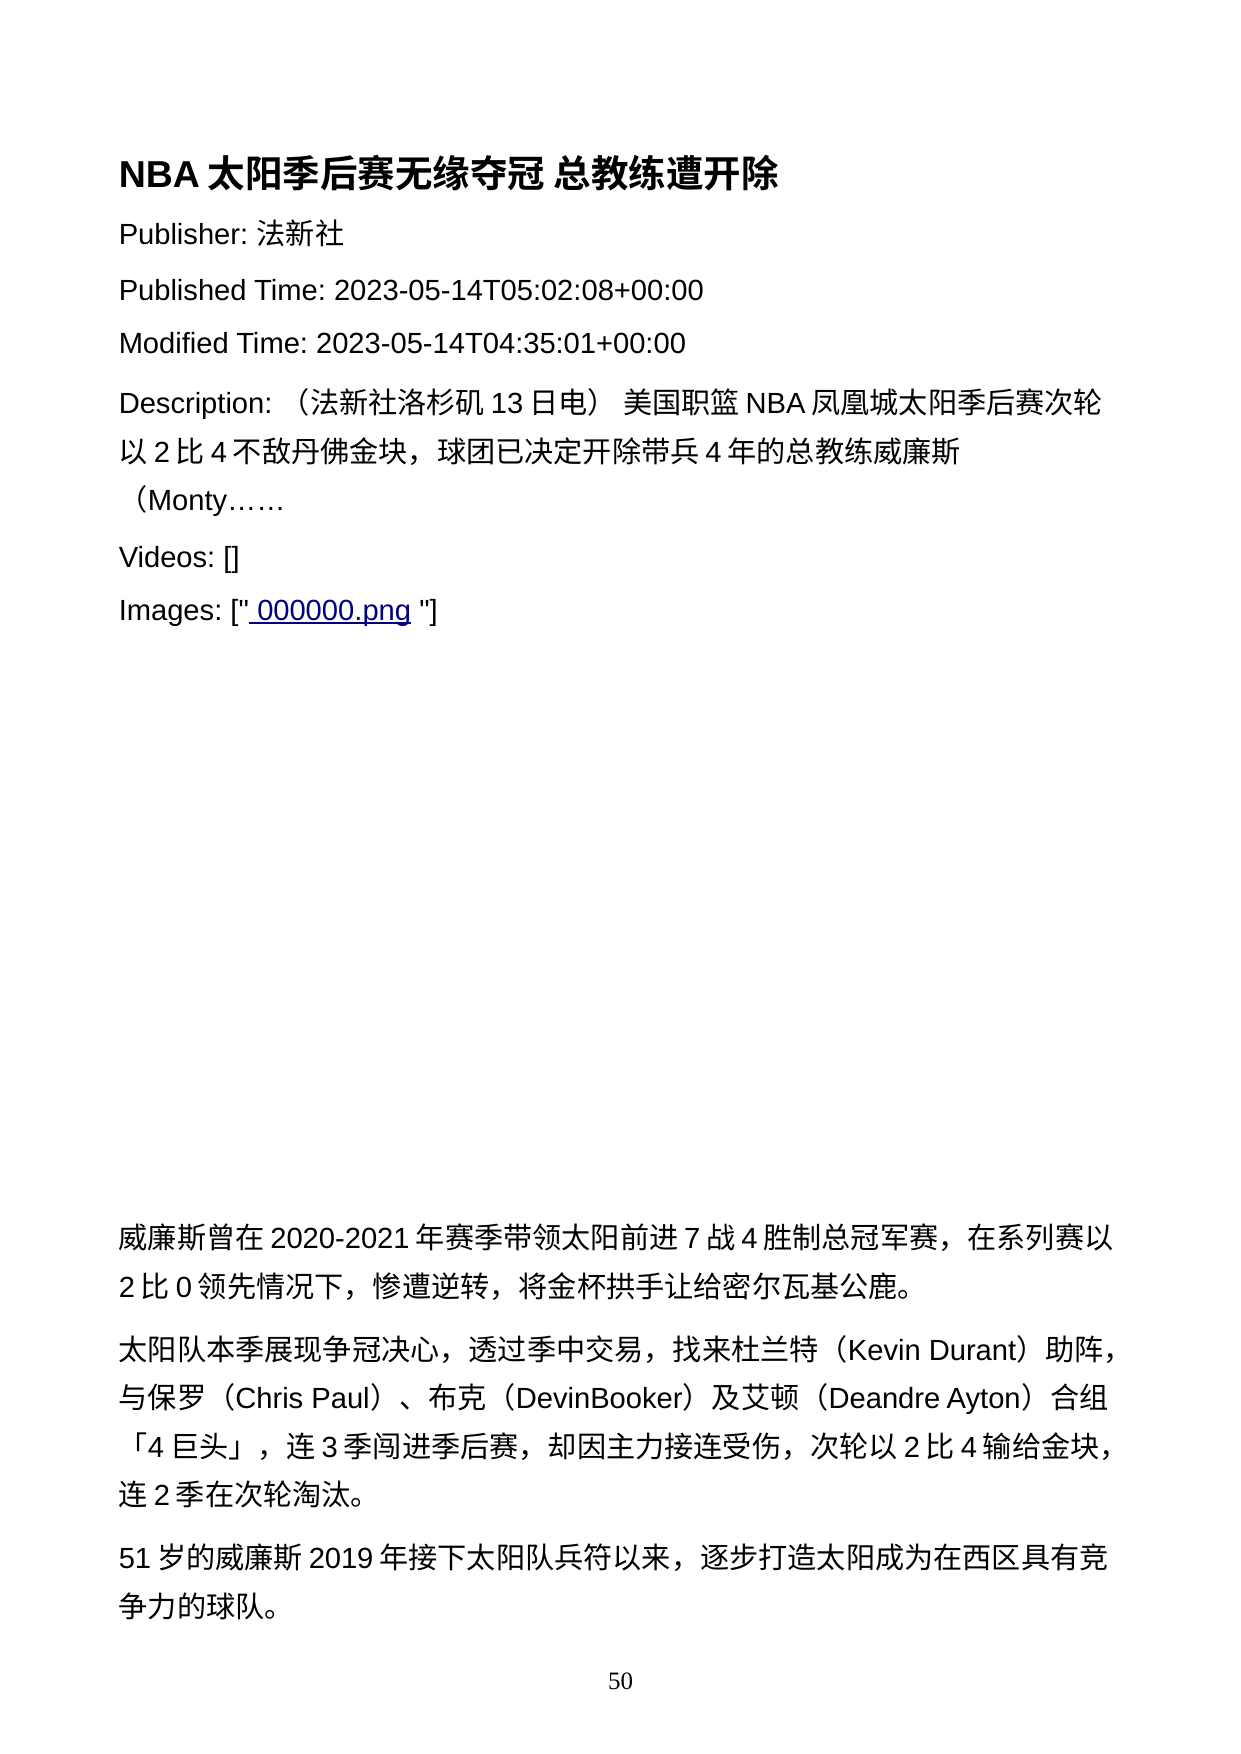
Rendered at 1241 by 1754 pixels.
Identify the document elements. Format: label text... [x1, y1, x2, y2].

subtitle NBA太阳季后赛无缘夺冠 总教练遭开除 [118, 143, 1122, 198]
text Modified Time: 2023-05-14T04:35:01+00:00 [118, 327, 1122, 360]
text Images: [" 000000.png "] [118, 593, 1122, 627]
text 太阳队本季展现争冠决心，透过季中交易，找来杜兰特（Kevin Durant）助阵，与保罗（Chris Paul）、布克（DevinBooker）及艾顿（Deandre Ayton）合组「4巨头」，连3季闯进季后赛，却因主力接连受伤，次轮以2比4输给金块，连2季在次轮淘汰。 [118, 1326, 1122, 1514]
text 51岁的威廉斯2019年接下太阳队兵符以来，逐步打造太阳成为在西区具有竞争力的球队。 [118, 1535, 1122, 1626]
text Videos: [] [118, 540, 1122, 573]
text 威廉斯曾在2020-2021年赛季带领太阳前进7战4胜制总冠军赛，在系列赛以2比0领先情况下，惨遭逆转，将金杯拱手让给密尔瓦基公鹿。 [118, 1214, 1122, 1305]
text Description: （法新社洛杉矶13日电） 美国职篮NBA凤凰城太阳季后赛次轮以2比4不敌丹佛金块，球团已决定开除带兵4年的总教练威廉斯（Monty…… [118, 380, 1122, 519]
text Publisher: 法新社 [118, 210, 1122, 253]
text Published Time: 2023-05-14T05:02:08+00:00 [118, 273, 1122, 307]
